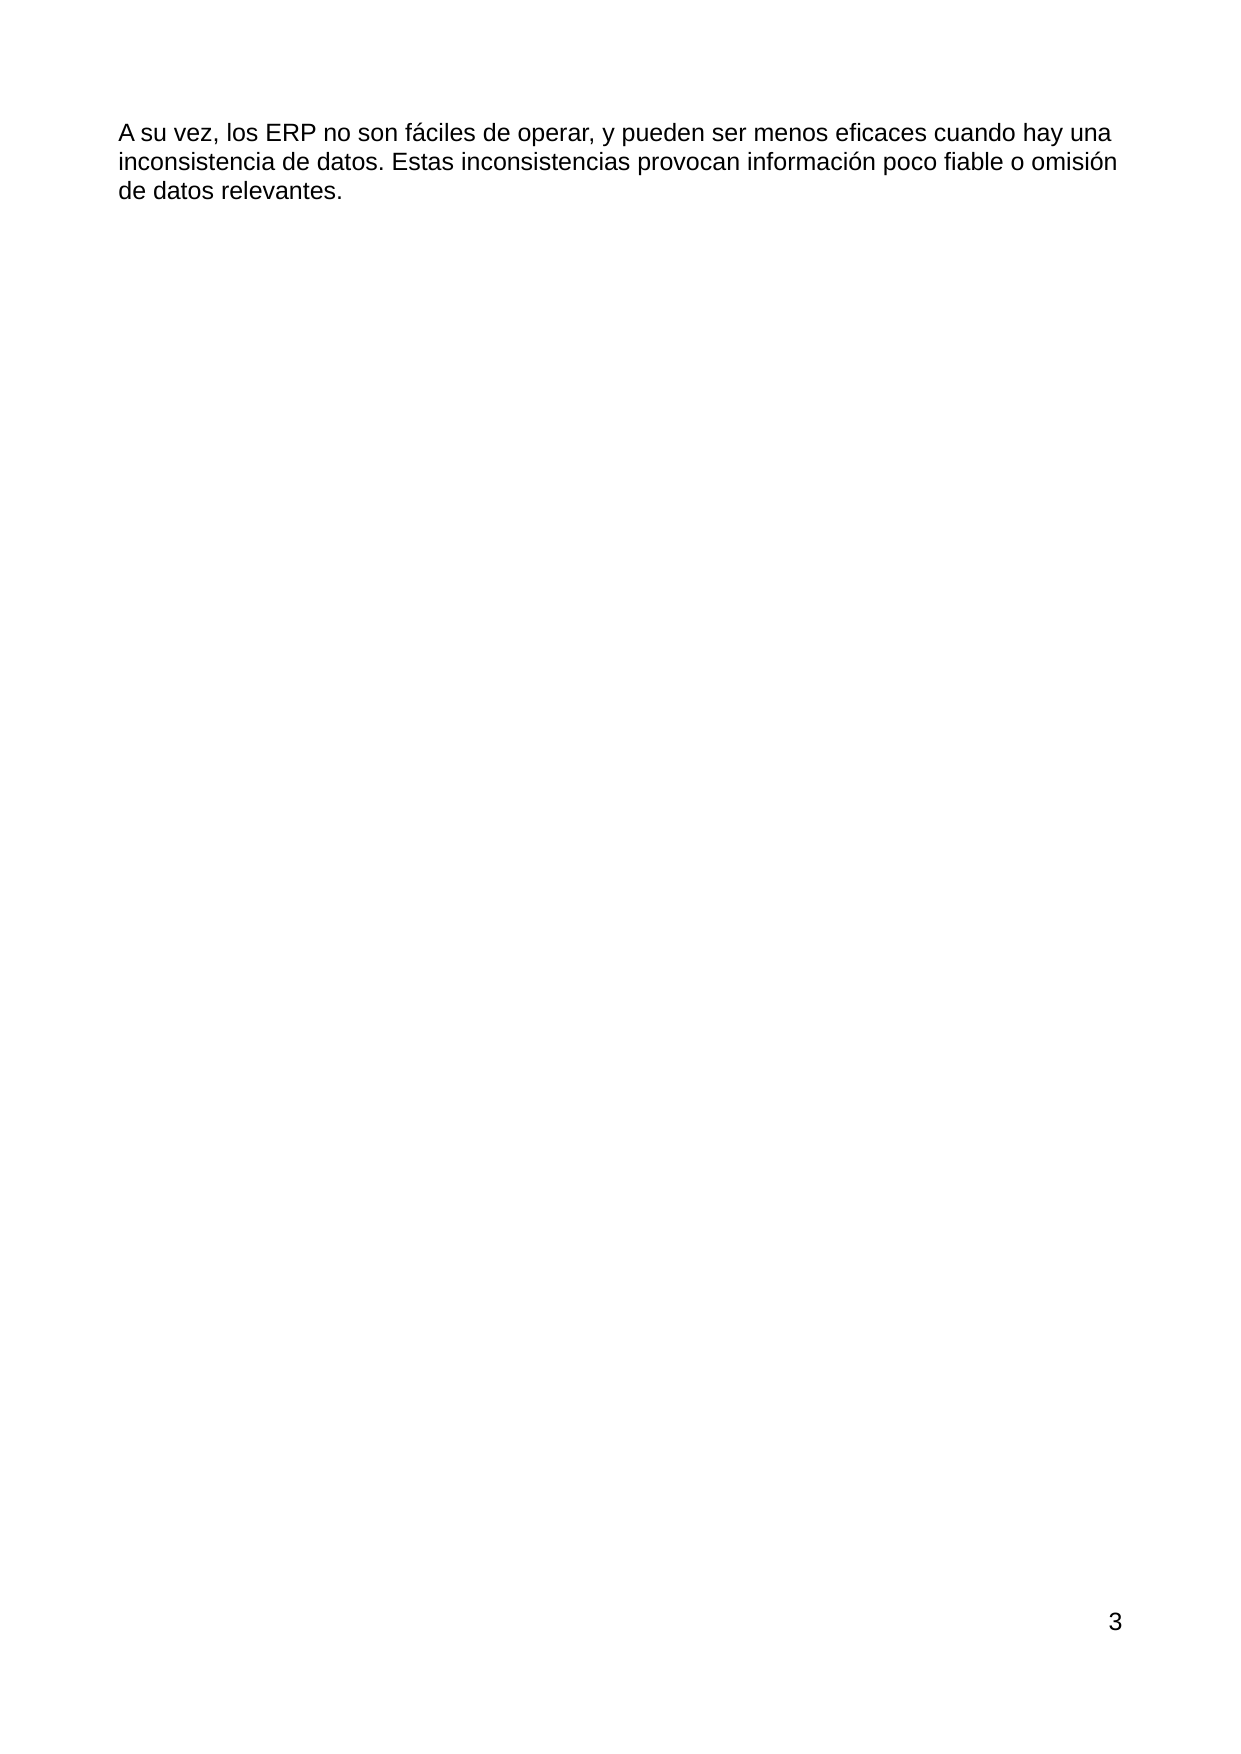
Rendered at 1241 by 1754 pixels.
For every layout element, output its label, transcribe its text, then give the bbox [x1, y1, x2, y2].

text A su vez, los ERP no son fáciles de operar, y pueden ser menos eficaces cuando hay una inconsistencia de datos. Estas inconsistencias provocan información poco fiable o omisión de datos relevantes. [118, 118, 1122, 204]
